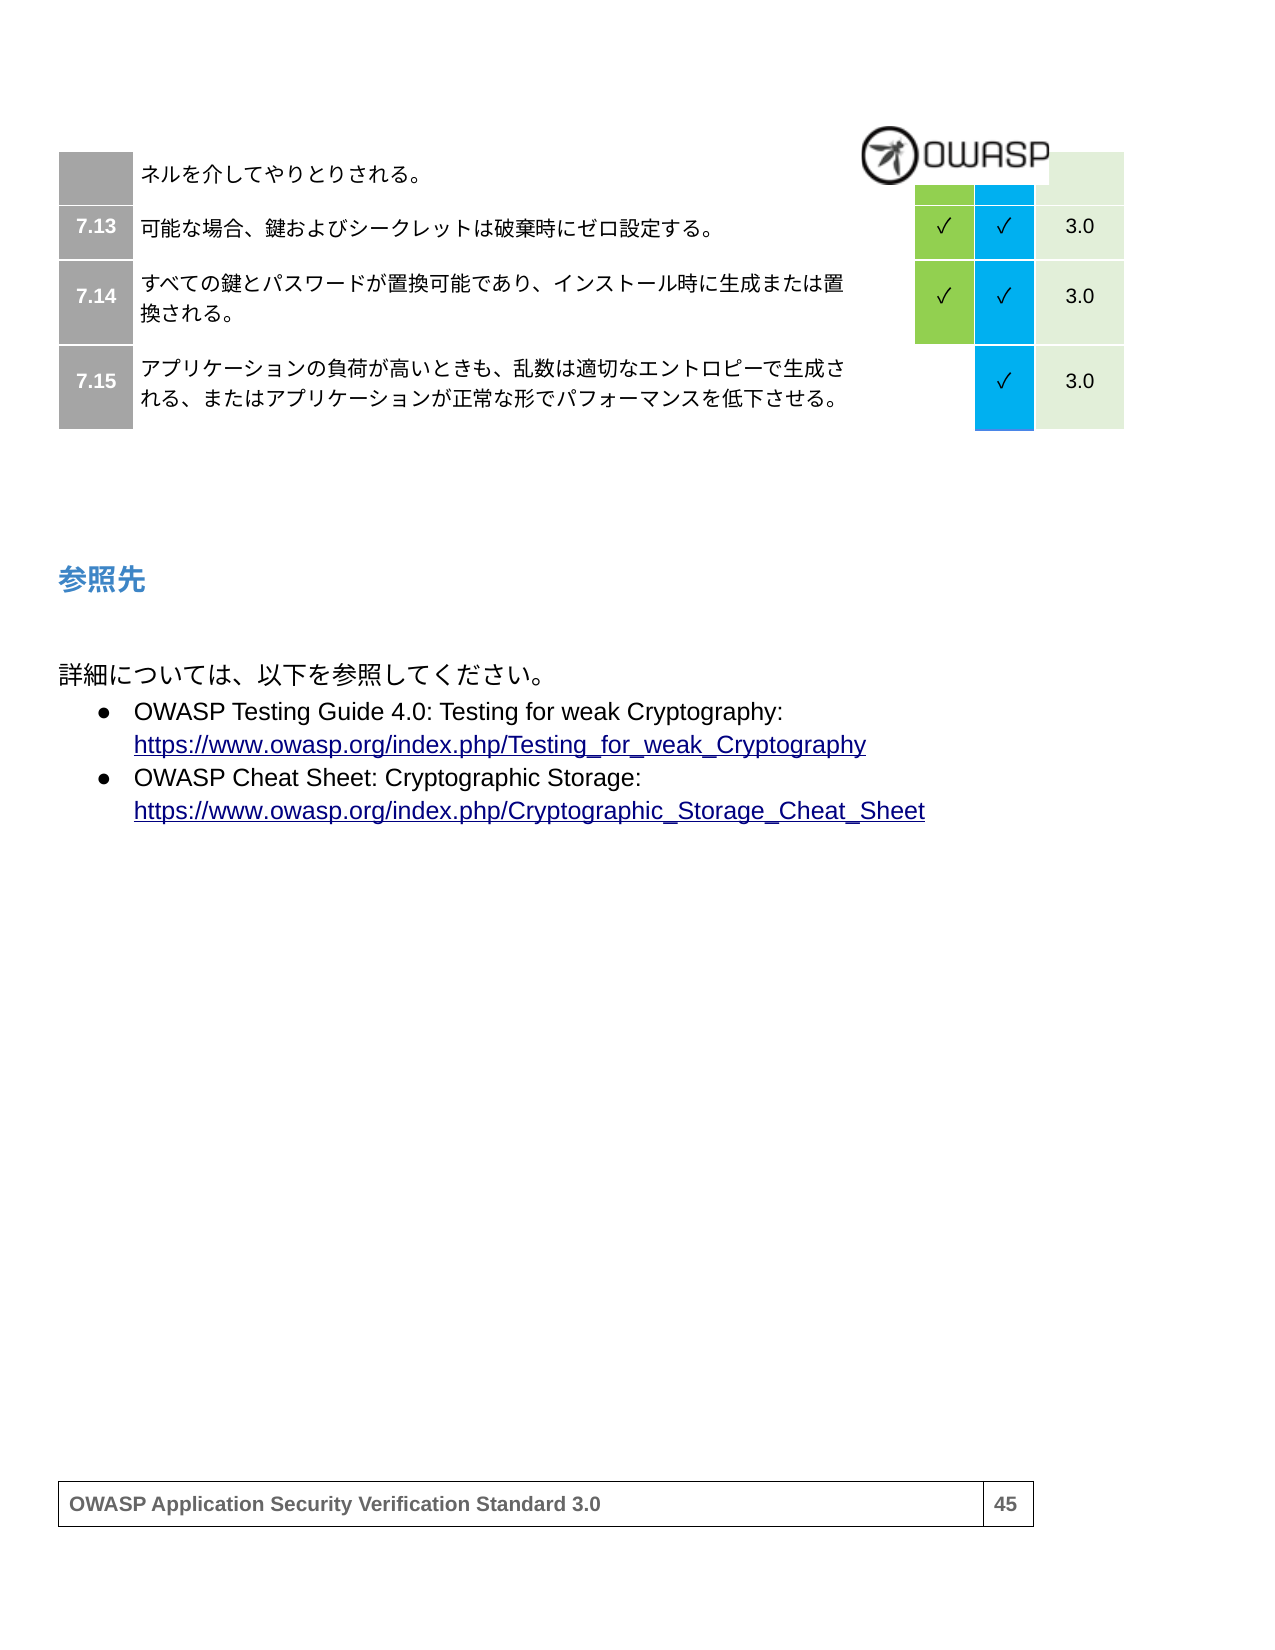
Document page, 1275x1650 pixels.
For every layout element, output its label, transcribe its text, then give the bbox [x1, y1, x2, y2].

table_cell 3.0 [1036, 261, 1124, 344]
table_cell 7.15 [59, 346, 133, 429]
table_cell [854, 261, 913, 344]
table_cell [1036, 152, 1124, 205]
table_cell [854, 346, 913, 429]
list OWASP Testing Guide 4.0: Testing for weak Cryptography: https://www.owasp.org/index.php/Testing_for_weak_Cryptography [96, 697, 1216, 759]
table_cell ✓ [915, 206, 974, 259]
table_cell 7.14 [59, 261, 133, 344]
table_cell アプリケーションの負荷が高いときも、乱数は適切なエントロピーで生成される、またはアプリケーションが正常な形でパフォーマンスを低下させる。 [134, 346, 853, 429]
table_cell [854, 206, 913, 259]
table_cell [59, 152, 133, 205]
table_cell [915, 185, 974, 205]
text 詳細については、以下を参照してください。 [58, 655, 1216, 692]
table_cell ネルを介してやりとりされる。 [134, 152, 853, 205]
table_cell [975, 185, 1034, 205]
table_cell ✓ [915, 261, 974, 344]
table_cell 3.0 [1036, 206, 1124, 259]
table_cell [854, 152, 913, 205]
table_cell ✓ [975, 346, 1034, 429]
picture [861, 126, 1050, 185]
table_cell ✓ [975, 206, 1034, 259]
list OWASP Cheat Sheet: Cryptographic Storage: https://www.owasp.org/index.php/Cryptographic_Storage_Cheat_Sheet [96, 763, 1216, 825]
subtitle 参照先 [58, 557, 1216, 599]
table_cell 7.13 [59, 206, 133, 259]
table_cell すべての鍵とパスワードが置換可能であり、インストール時に生成または置換される。 [134, 261, 853, 344]
table_cell [915, 346, 974, 429]
table_cell ✓ [975, 261, 1034, 344]
table_cell 3.0 [1036, 346, 1124, 429]
table_cell 可能な場合、鍵およびシークレットは破棄時にゼロ設定する。 [134, 206, 853, 259]
